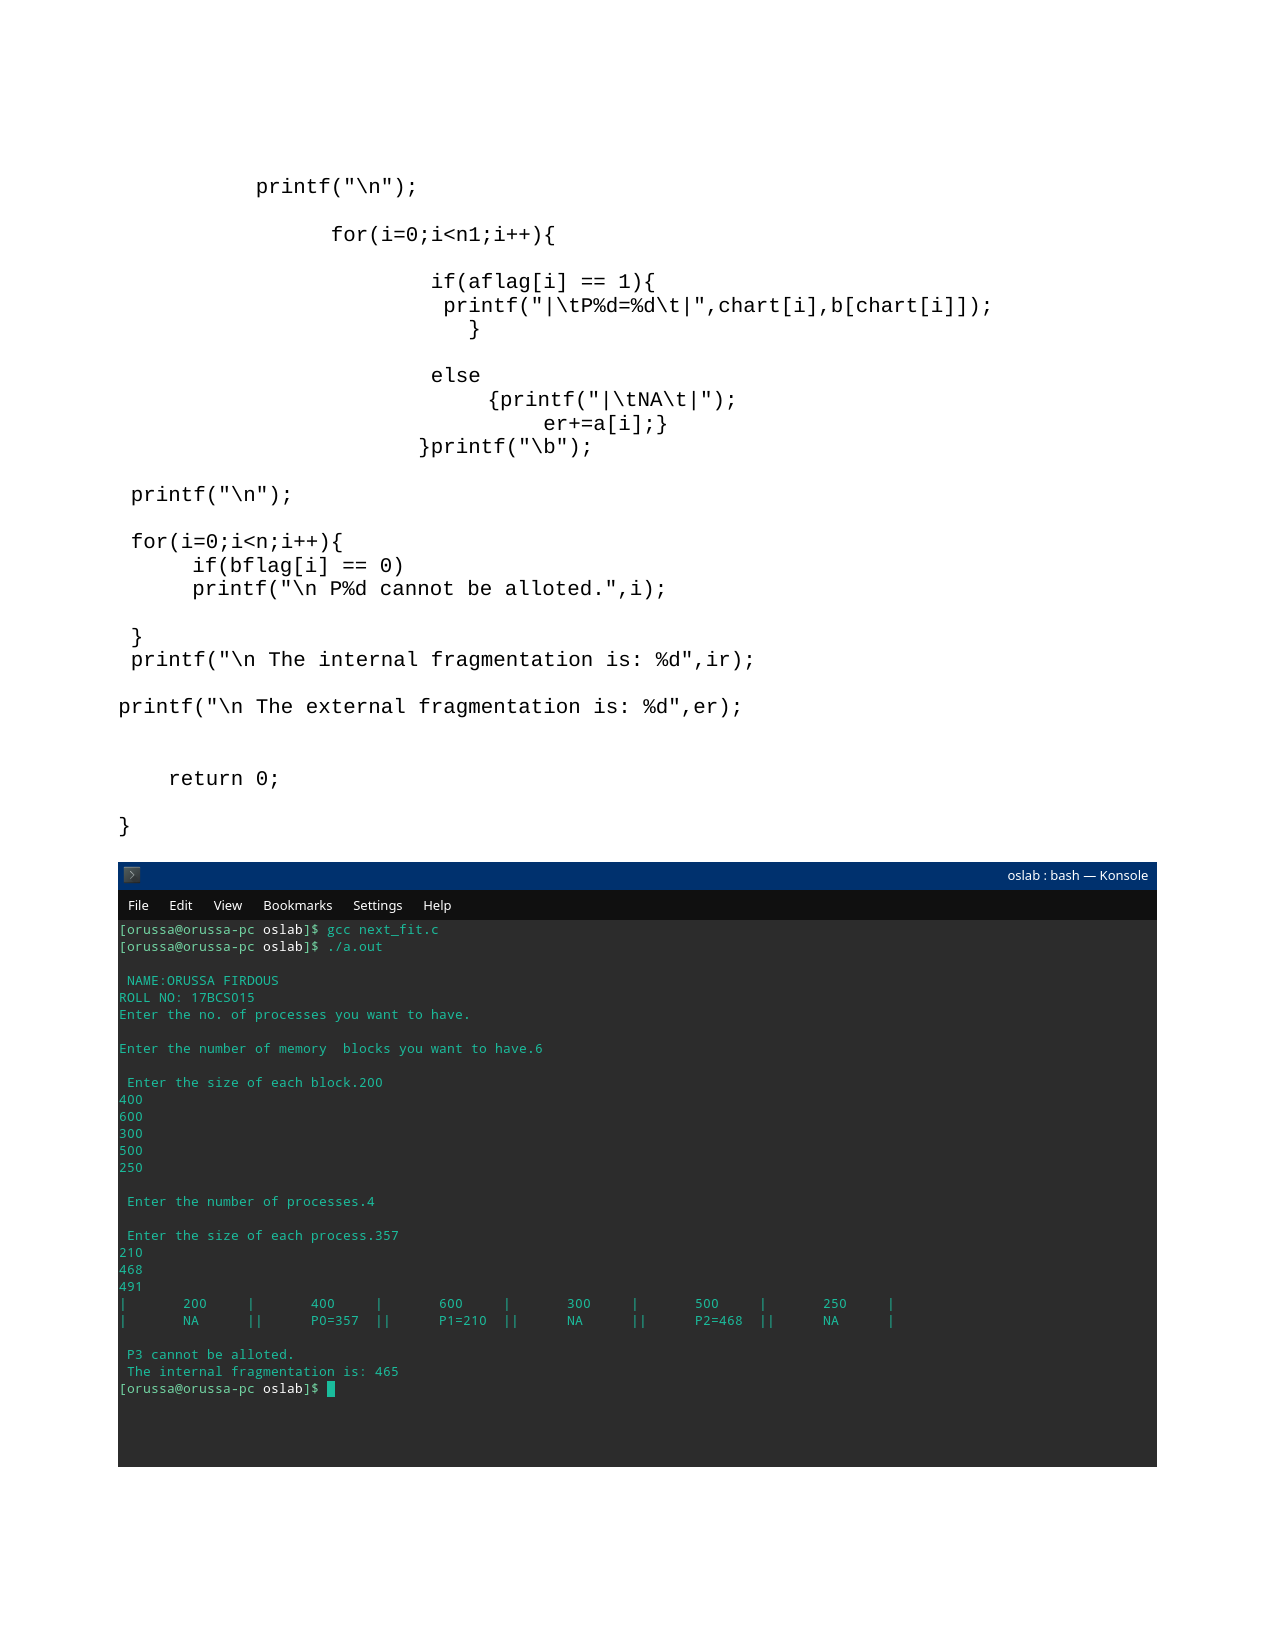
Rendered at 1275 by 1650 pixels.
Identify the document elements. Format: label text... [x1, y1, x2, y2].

text printf("\n"); [118, 176, 1157, 200]
text printf("\n"); [118, 484, 1157, 507]
text printf("\n The internal fragmentation is: %d",ir); [118, 649, 1157, 673]
picture [118, 862, 1157, 1467]
text printf("\n P%d cannot be alloted.",i); [118, 578, 1157, 602]
text } [118, 815, 1157, 838]
text }printf("\b"); [118, 436, 1157, 460]
text {printf("|\tNA\t|"); [118, 389, 1157, 413]
text printf("|\tP%d=%d\t|",chart[i],b[chart[i]]); [118, 294, 1157, 318]
text else [118, 366, 1157, 389]
text return 0; [118, 767, 1157, 791]
text er+=a[i];} [118, 413, 1157, 436]
text if(bflag[i] == 0) [118, 555, 1157, 578]
text printf("\n The external fragmentation is: %d",er); [118, 697, 1157, 720]
text if(aflag[i] == 1){ [118, 271, 1157, 294]
text for(i=0;i<n1;i++){ [118, 224, 1157, 247]
text } [118, 626, 1157, 649]
text } [118, 318, 1157, 342]
text for(i=0;i<n;i++){ [118, 531, 1157, 555]
